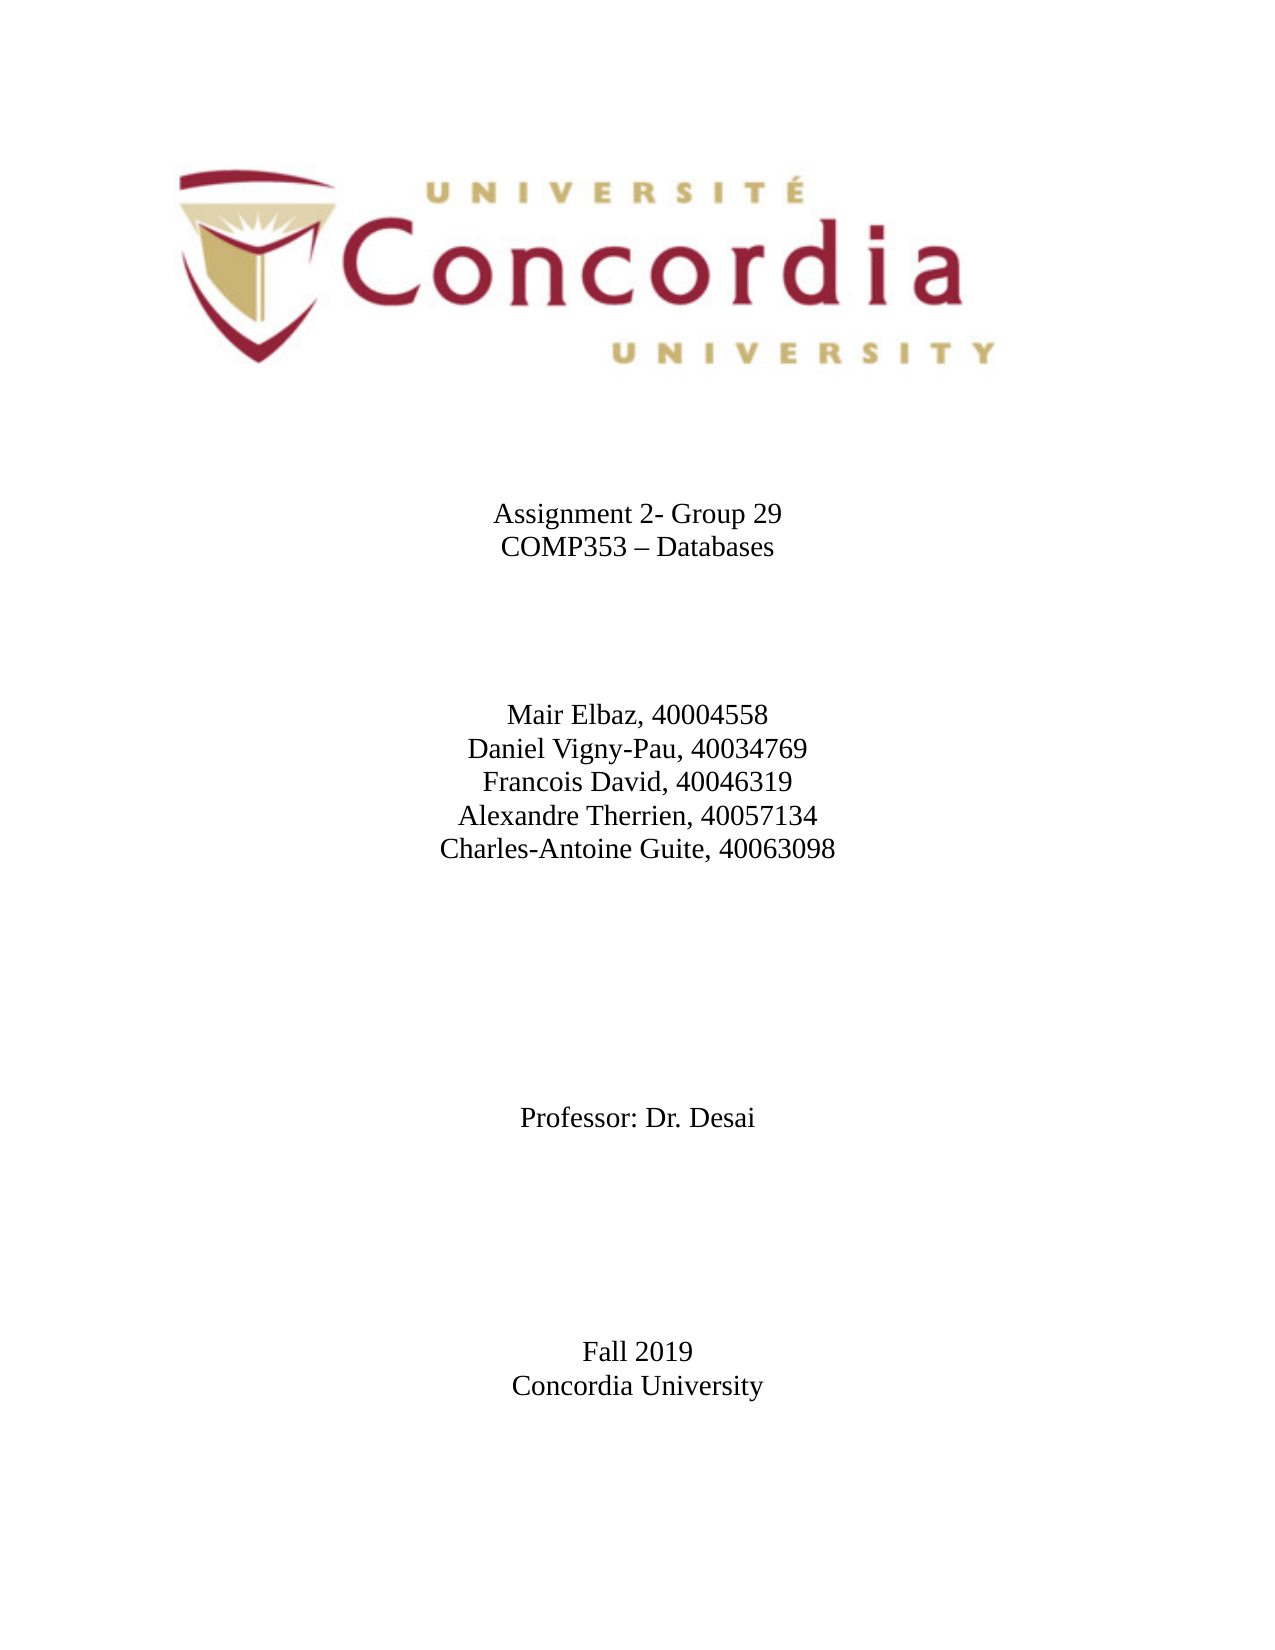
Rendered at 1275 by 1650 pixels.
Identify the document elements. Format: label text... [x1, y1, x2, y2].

text Charles-Antoine Guite, 40063098 [118, 831, 1157, 865]
text Fall 2019 [118, 1334, 1157, 1368]
text Professor: Dr. Desai [118, 1100, 1157, 1133]
text Daniel Vigny-Pau, 40034769 [118, 731, 1157, 764]
text Assignment 2- Group 29 [118, 496, 1157, 529]
text Francois David, 40046319 [118, 764, 1157, 798]
text COMP353 – Databases [118, 529, 1157, 563]
text Alexandre Therrien, 40057134 [118, 798, 1157, 831]
text Mair Elbaz, 40004558 [118, 697, 1157, 731]
text Concordia University [118, 1368, 1157, 1402]
